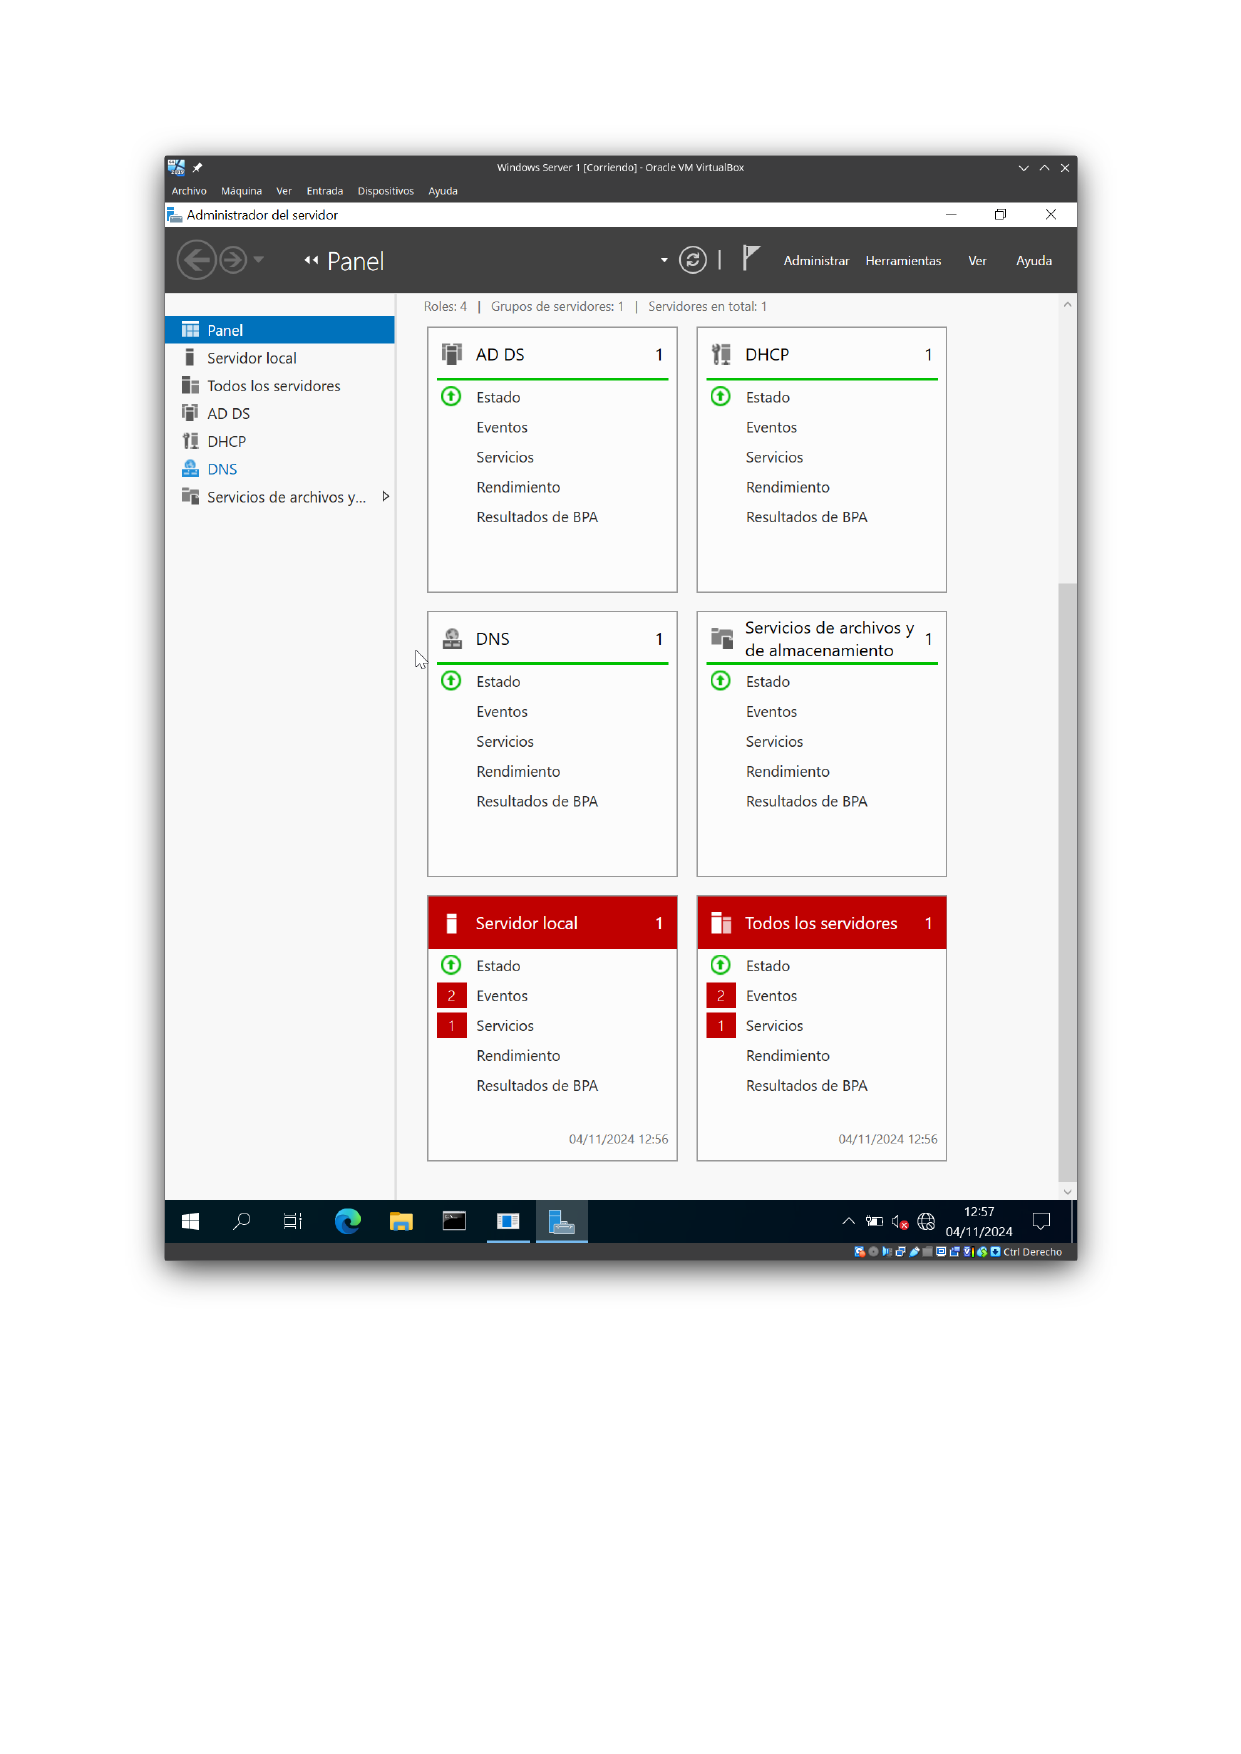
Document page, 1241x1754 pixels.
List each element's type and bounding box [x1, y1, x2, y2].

picture [118, 118, 1123, 1315]
